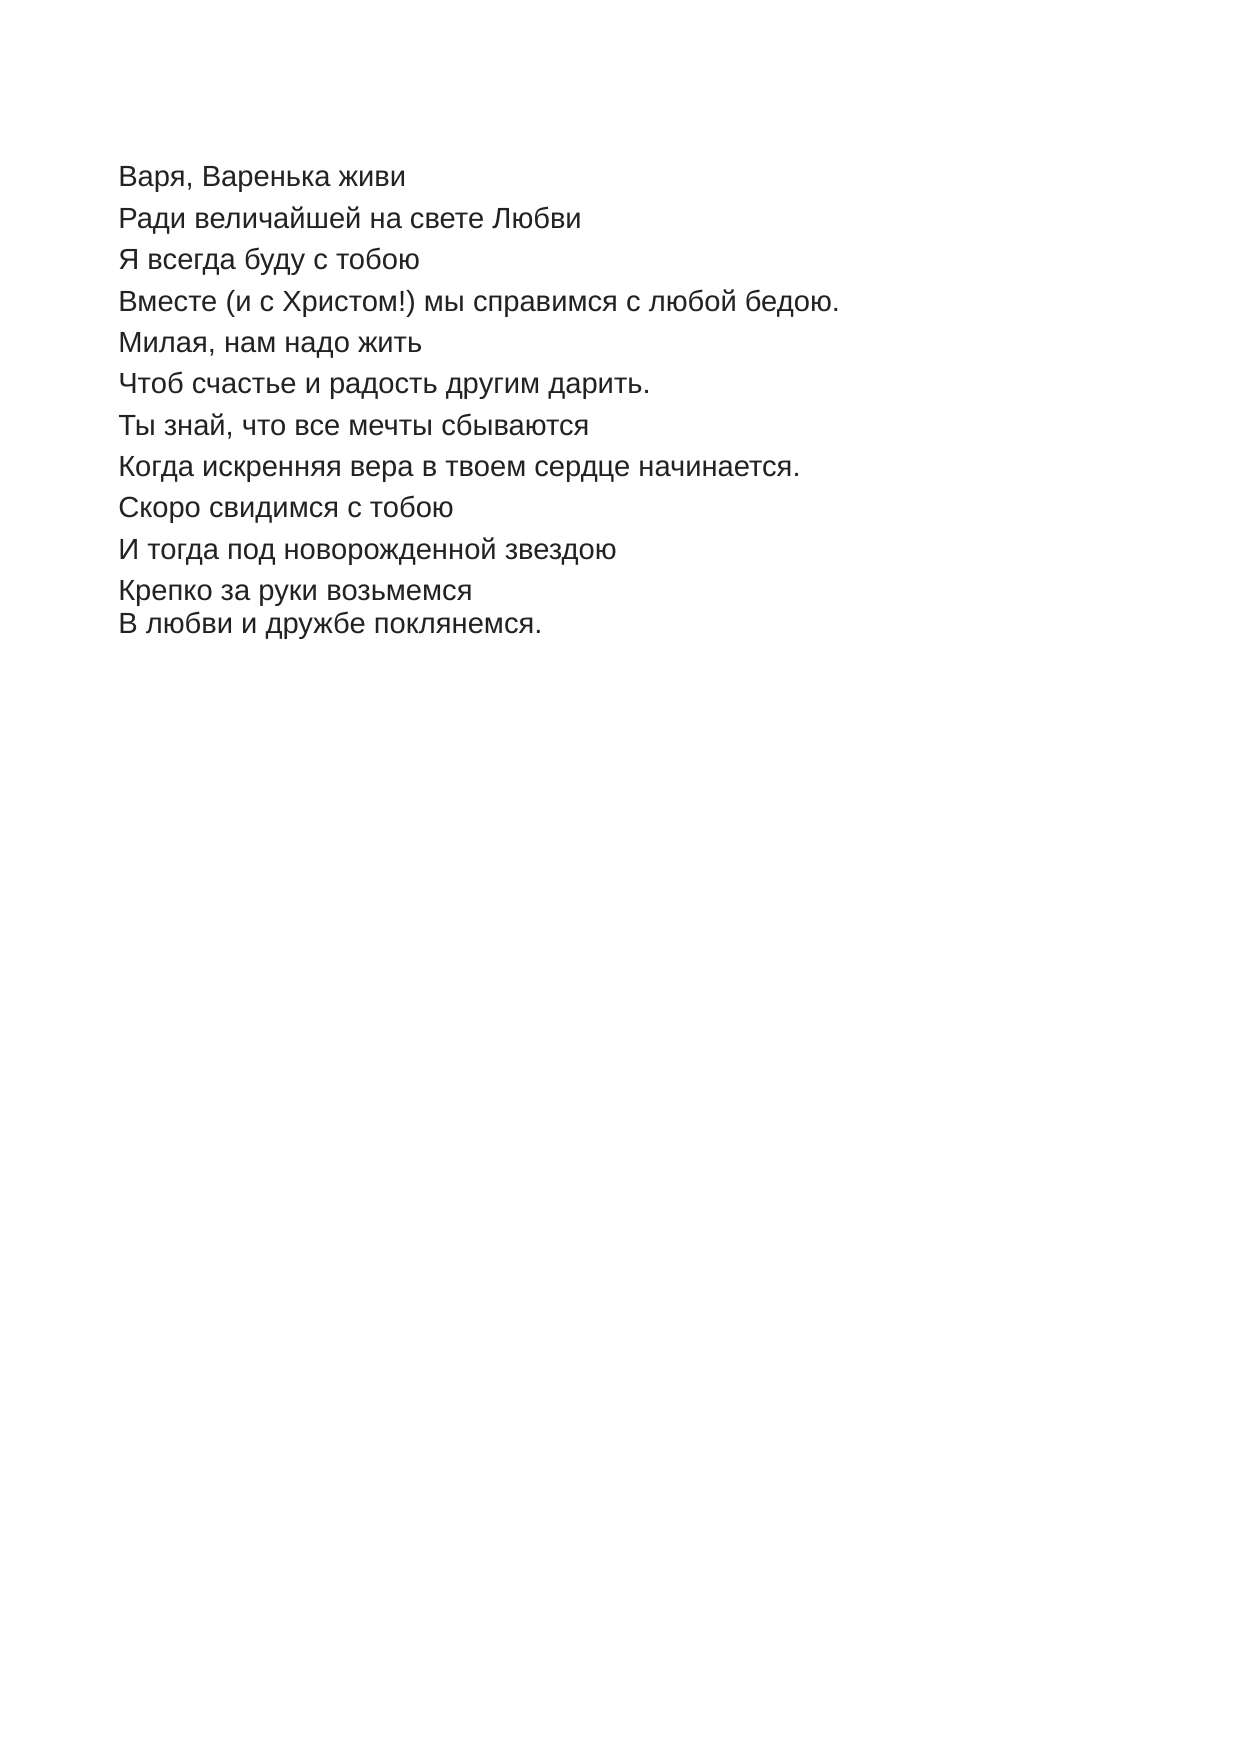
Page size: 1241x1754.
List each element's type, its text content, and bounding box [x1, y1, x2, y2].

text Скоро свидимся с тобою [118, 490, 1122, 524]
text Ради величайшей на свете Любви [118, 201, 1122, 234]
text Когда искренняя вера в твоем сердце начинается. [118, 449, 1122, 482]
text И тогда под новорожденной звездою [118, 532, 1122, 565]
text Милая, нам надо жить [118, 325, 1122, 358]
text Ты знай, что все мечты сбываются [118, 408, 1122, 441]
text Крепко за руки возьмемся В любви и дружбе поклянемся. [118, 573, 1122, 640]
text Варя, Варенька живи [118, 159, 1122, 193]
text Я всегда буду с тобою [118, 242, 1122, 276]
text Чтоб счастье и радость другим дарить. [118, 366, 1122, 400]
text Вместе (и с Христом!) мы справимся с любой бедою. [118, 283, 1122, 317]
